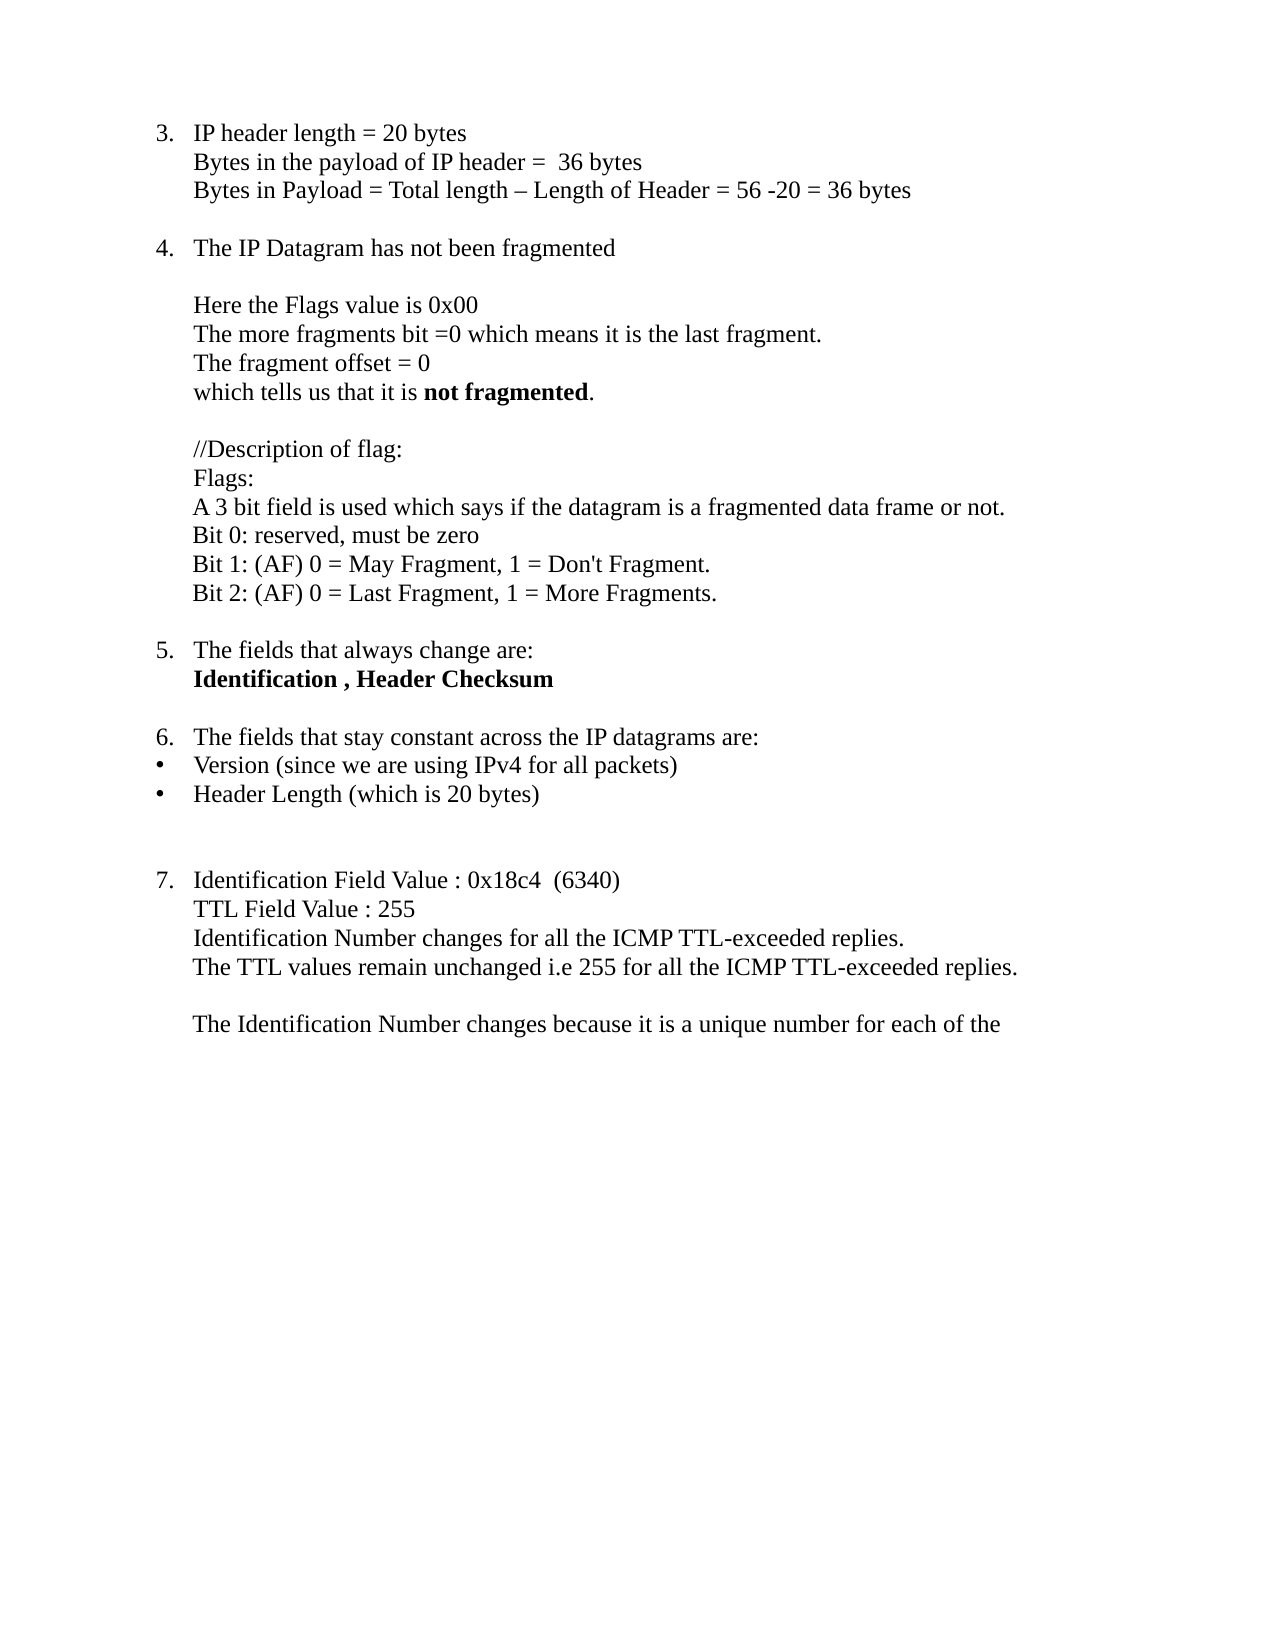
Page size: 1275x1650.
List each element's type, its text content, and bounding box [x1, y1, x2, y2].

text Bit 1: (AF) 0 = May Fragment, 1 = Don't Fragment. [118, 549, 1157, 578]
list Identification Number changes for all the ICMP TTL-exceeded replies. [156, 923, 1157, 952]
list Header Length (which is 20 bytes) [156, 779, 1157, 808]
text The Identification Number changes because it is a unique number for each of the [118, 1009, 1157, 1038]
list The fields that stay constant across the IP datagrams are: [156, 722, 1157, 751]
list TTL Field Value : 255 [156, 894, 1157, 923]
list The more fragments bit =0 which means it is the last fragment. [156, 319, 1157, 348]
list Here the Flags value is 0x00 [156, 291, 1157, 319]
list Bytes in Payload = Total length – Length of Header = 56 -20 = 36 bytes [156, 176, 1157, 204]
text Bit 0: reserved, must be zero [118, 521, 1157, 549]
list Identification Field Value : 0x18c4 (6340) [156, 866, 1157, 894]
list Identification , Header Checksum [156, 664, 1157, 693]
text Bit 2: (AF) 0 = Last Fragment, 1 = More Fragments. [118, 578, 1157, 607]
list Version (since we are using IPv4 for all packets) [156, 751, 1157, 779]
list Bytes in the payload of IP header = 36 bytes [156, 147, 1157, 176]
list which tells us that it is not fragmented. [156, 377, 1157, 406]
text The TTL values remain unchanged i.e 255 for all the ICMP TTL-exceeded replies. [118, 952, 1157, 981]
list Flags: [156, 463, 1157, 492]
list The fragment offset = 0 [156, 348, 1157, 377]
list The IP Datagram has not been fragmented [156, 233, 1157, 262]
list //Description of flag: [156, 434, 1157, 463]
text A 3 bit field is used which says if the datagram is a fragmented data frame or not. [118, 492, 1157, 521]
list IP header length = 20 bytes [156, 118, 1157, 147]
list The fields that always change are: [156, 636, 1157, 664]
